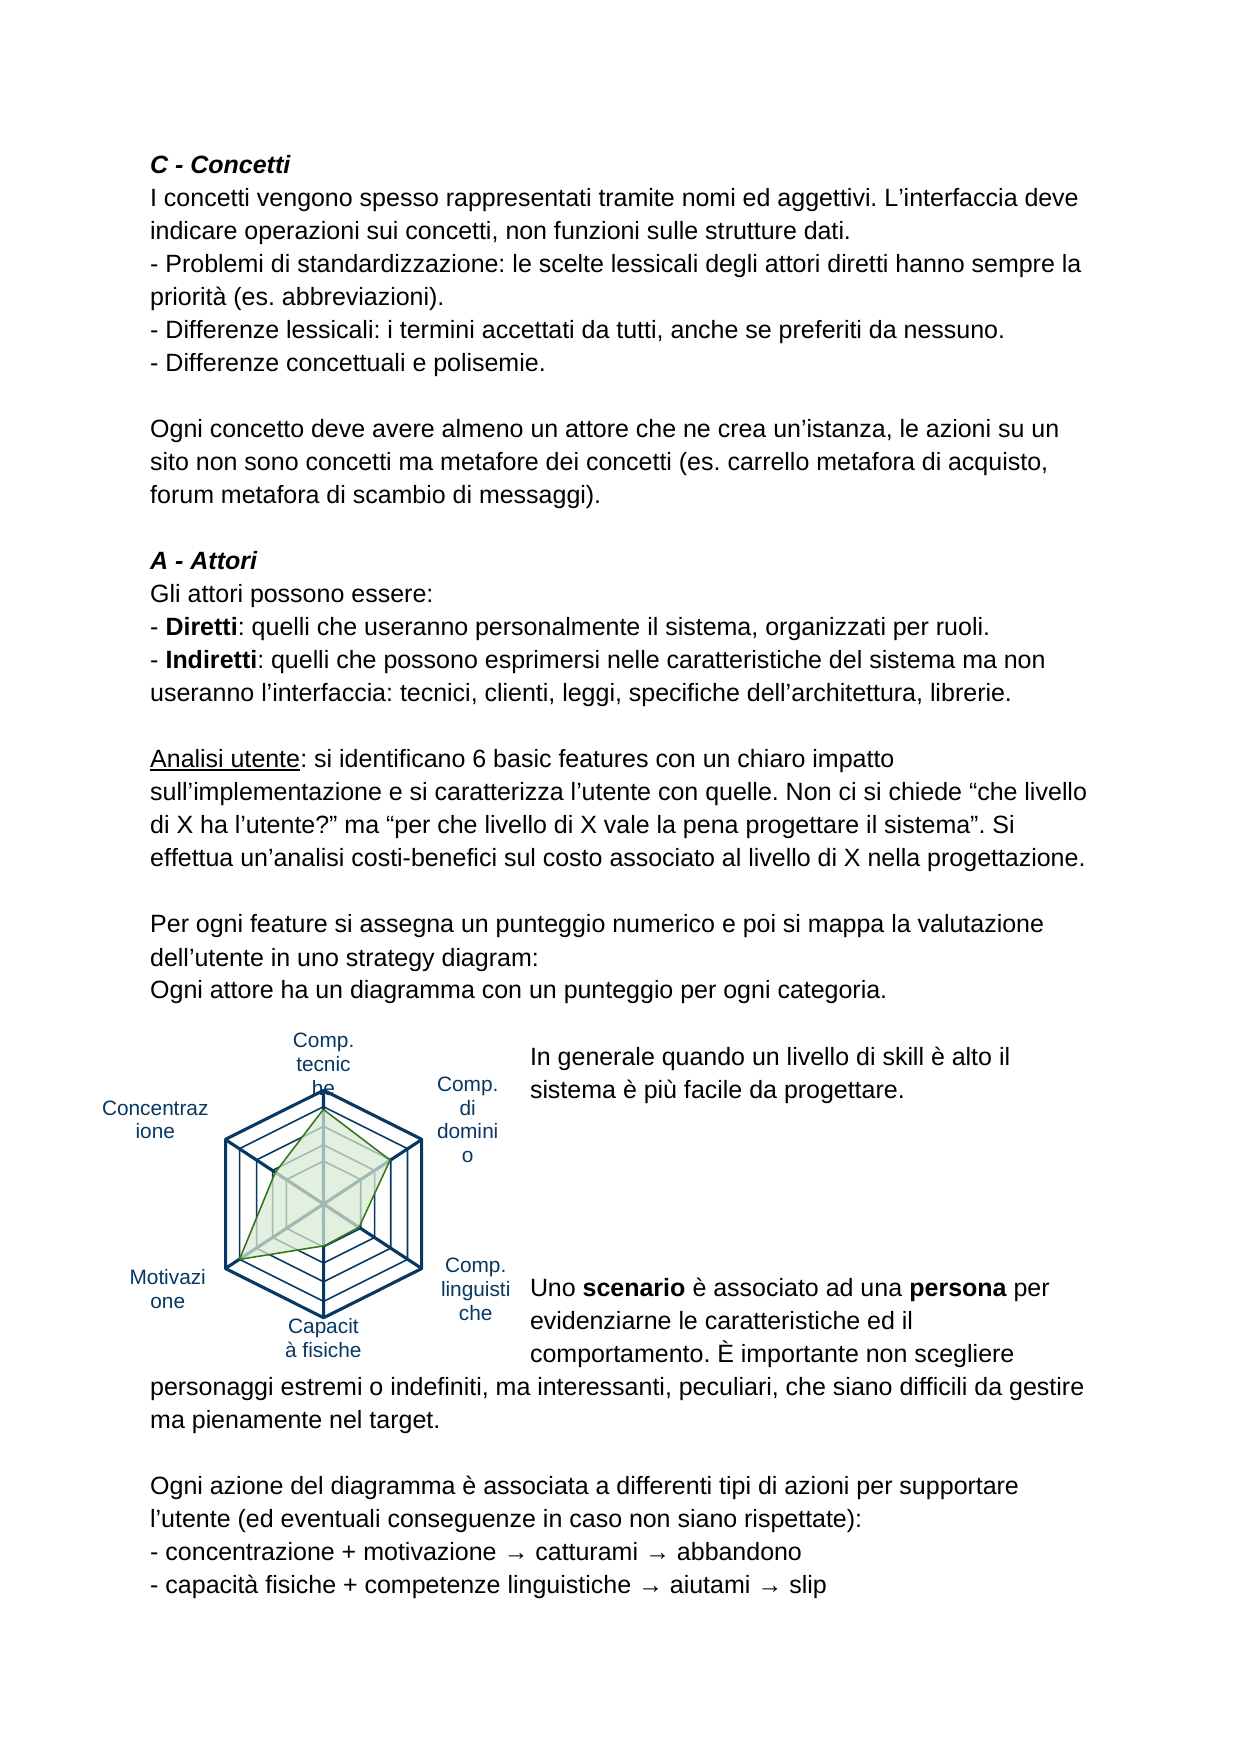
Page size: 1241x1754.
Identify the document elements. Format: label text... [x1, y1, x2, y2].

text - Differenze concettuali e polisemie. [150, 348, 1090, 377]
text - Differenze lessicali: i termini accettati da tutti, anche se preferiti da nessuno. [150, 315, 1090, 344]
text - Diretti: quelli che useranno personalmente il sistema, organizzati per ruoli. [150, 612, 1090, 641]
text Uno scenario è associato ad una persona per evidenziarne le caratteristiche ed il comportamento. È importante non scegliere personaggi estremi o indefiniti, ma interessanti, peculiari, che siano difficili da gestire ma pienamente nel target. [150, 1273, 1090, 1433]
text - Problemi di standardizzazione: le scelte lessicali degli attori diretti hanno sempre la priorità (es. abbreviazioni). [150, 249, 1090, 311]
text Analisi utente: si identificano 6 basic features con un chiaro impatto sull’implementazione e si caratterizza l’utente con quelle. Non ci si chiede “che livello di X ha l’utente?” ma “per che livello di X vale la pena progettare il sistema”. Si effettua un’analisi costi-benefici sul costo associato al livello di X nella progettazione. [150, 744, 1090, 872]
text Ogni concetto deve avere almeno un attore che ne crea un’istanza, le azioni su un sito non sono concetti ma metafore dei concetti (es. carrello metafora di acquisto, forum metafora di scambio di messaggi). [150, 414, 1090, 509]
text I concetti vengono spesso rappresentati tramite nomi ed aggettivi. L’interfaccia deve indicare operazioni sui concetti, non funzioni sulle strutture dati. [150, 183, 1090, 245]
text In generale quando un livello di skill è alto il sistema è più facile da progettare. [150, 1042, 1090, 1103]
text - capacità fisiche + competenze linguistiche → aiutami → slip [150, 1570, 1090, 1599]
text Ogni attore ha un diagramma con un punteggio per ogni categoria. [150, 976, 1090, 1004]
text A - Attori [150, 546, 1090, 575]
text Ogni azione del diagramma è associata a differenti tipi di azioni per supportare l’utente (ed eventuali conseguenze in caso non siano rispettate): [150, 1471, 1090, 1533]
text Per ogni feature si assegna un punteggio numerico e poi si mappa la valutazione dell’utente in uno strategy diagram: [150, 909, 1090, 971]
text - concentrazione + motivazione → catturami → abbandono [150, 1537, 1090, 1566]
text - Indiretti: quelli che possono esprimersi nelle caratteristiche del sistema ma non useranno l’interfaccia: tecnici, clienti, leggi, specifiche dell’architettura, librerie. [150, 645, 1090, 707]
text Gli attori possono essere: [150, 579, 1090, 608]
text C - Concetti [150, 150, 1090, 179]
